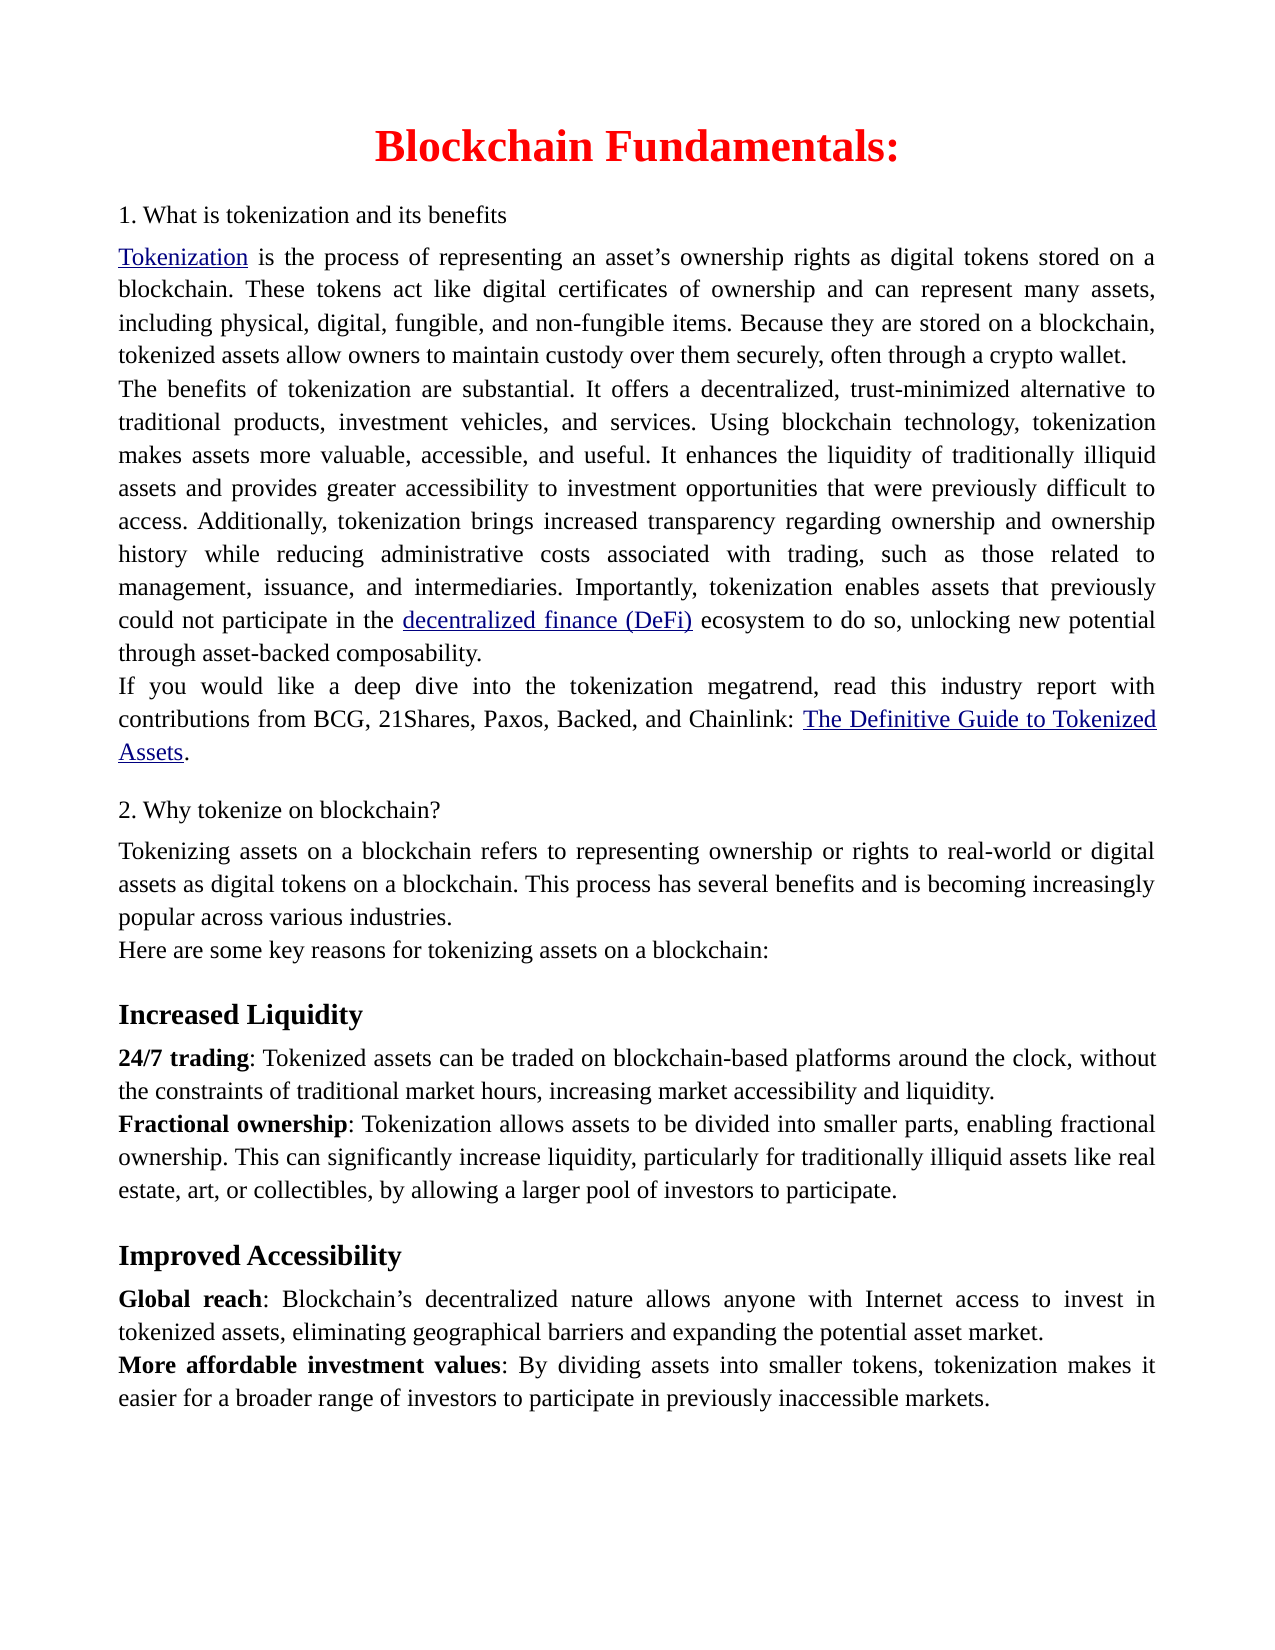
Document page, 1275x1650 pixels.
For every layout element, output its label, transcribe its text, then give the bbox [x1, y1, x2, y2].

text The benefits of tokenization are substantial. It offers a decentralized, trust-minimized alternative to traditional products, investment vehicles, and services. Using blockchain technology, tokenization makes assets more valuable, accessible, and useful. It enhances the liquidity of traditionally illiquid assets and provides greater accessibility to investment opportunities that were previously difficult to access. Additionally, tokenization brings increased transparency regarding ownership and ownership history while reducing administrative costs associated with trading, such as those related to management, issuance, and intermediaries. Importantly, tokenization enables assets that previously could not participate in the decentralized finance (DeFi) ecosystem to do so, unlocking new potential through asset-backed composability. [118, 374, 1157, 667]
text Fractional ownership: Tokenization allows assets to be divided into smaller parts, enabling fractional ownership. This can significantly increase liquidity, particularly for traditionally illiquid assets like real estate, art, or collectibles, by allowing a larger pool of investors to participate. [118, 1109, 1157, 1204]
text More affordable investment values: By dividing assets into smaller tokens, tokenization makes it easier for a broader range of investors to participate in previously inaccessible markets. [118, 1350, 1157, 1412]
subtitle 2. Why tokenize on blockchain? [118, 795, 1157, 824]
subtitle Improved Accessibility [118, 1238, 1157, 1271]
text 24/7 trading: Tokenized assets can be traded on blockchain-based platforms around the clock, without the constraints of traditional market hours, increasing market accessibility and liquidity. [118, 1043, 1157, 1105]
text Here are some key reasons for tokenizing assets on a blockchain: [118, 935, 1157, 964]
subtitle 1. What is tokenization and its benefits [118, 200, 1157, 229]
text Tokenization is the process of representing an asset’s ownership rights as digital tokens stored on a blockchain. These tokens act like digital certificates of ownership and can represent many assets, including physical, digital, fungible, and non-fungible items. Because they are stored on a blockchain, tokenized assets allow owners to maintain custody over them securely, often through a crypto wallet. [118, 242, 1157, 369]
subtitle Increased Liquidity [118, 997, 1157, 1031]
text Global reach: Blockchain’s decentralized nature allows anyone with Internet access to invest in tokenized assets, eliminating geographical barriers and expanding the potential asset market. [118, 1284, 1157, 1346]
text If you would like a deep dive into the tokenization megatrend, read this industry report with contributions from BCG, 21Shares, Paxos, Backed, and Chainlink: The Definitive Guide to Tokenized Assets. [118, 671, 1157, 766]
text Tokenizing assets on a blockchain refers to representing ownership or rights to real-world or digital assets as digital tokens on a blockchain. This process has several benefits and is becoming increasingly popular across various industries. [118, 836, 1157, 931]
